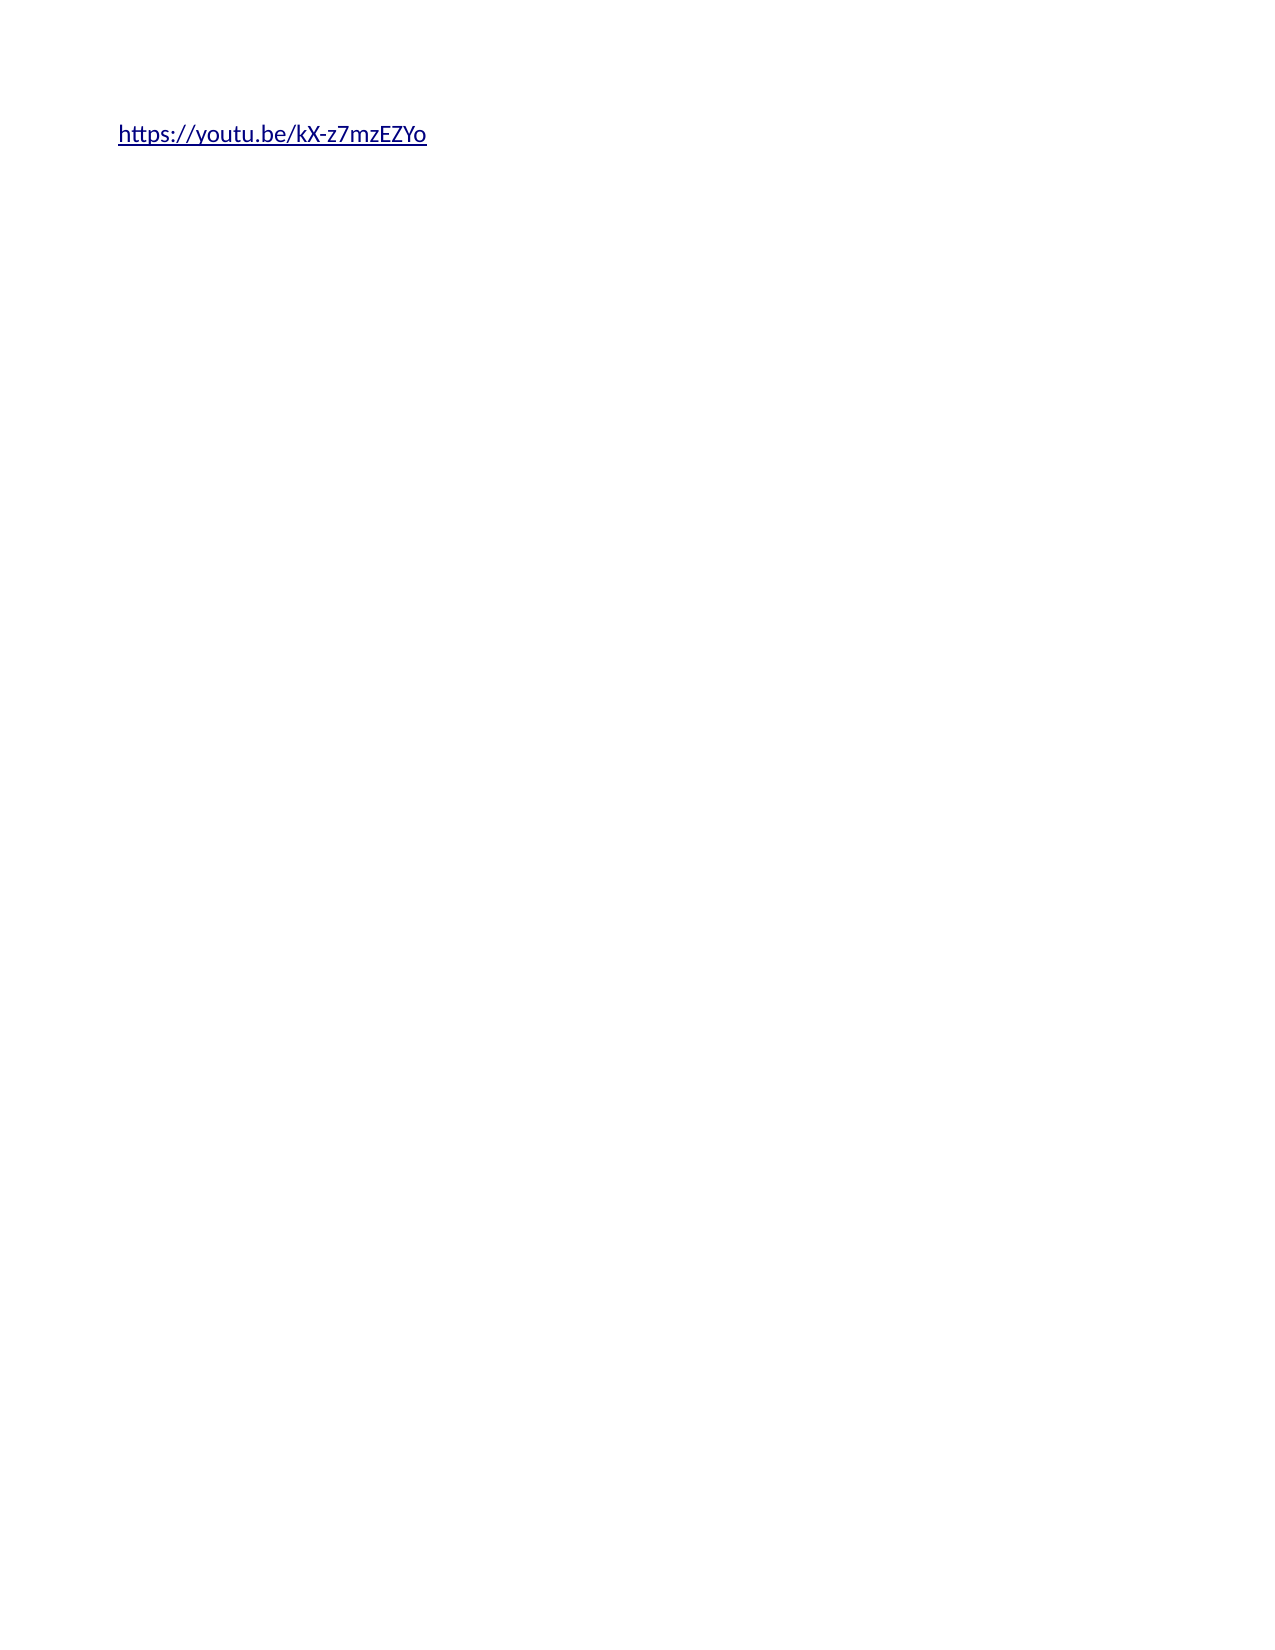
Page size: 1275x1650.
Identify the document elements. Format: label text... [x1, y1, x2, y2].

text https://youtu.be/kX-z7mzEZYo [118, 118, 1157, 149]
